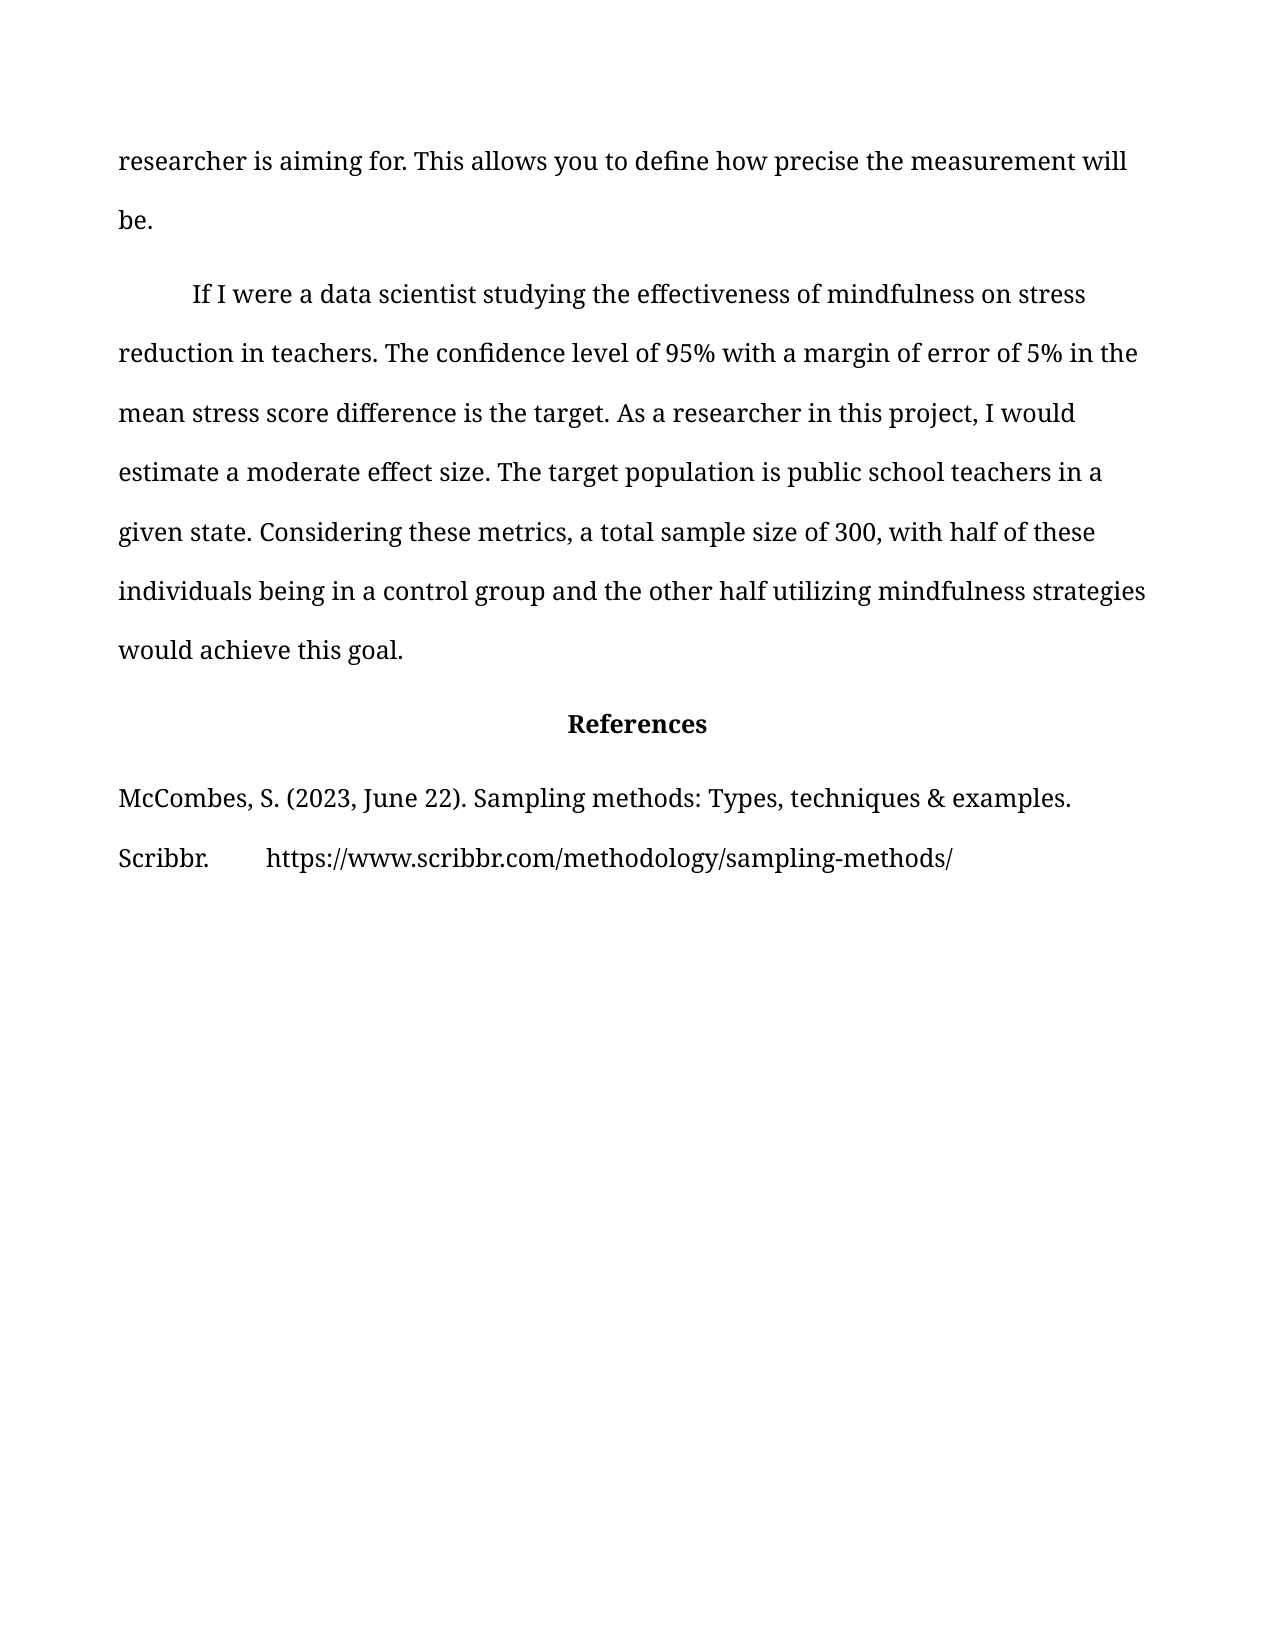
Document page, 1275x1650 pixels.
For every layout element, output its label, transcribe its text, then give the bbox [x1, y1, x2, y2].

text If I were a data scientist studying the effectiveness of mindfulness on stress reduction in teachers. The confidence level of 95% with a margin of error of 5% in the mean stress score difference is the target. As a researcher in this project, I would estimate a moderate effect size. The target population is public school teachers in a given state. Considering these metrics, a total sample size of 300, with half of these individuals being in a control group and the other half utilizing mindfulness strategies would achieve this goal. [118, 251, 1157, 667]
text References [118, 682, 1157, 741]
text researcher is aiming for. This allows you to define how precise the measurement will be. [118, 118, 1157, 237]
text McCombes, S. (2023, June 22). Sampling methods: Types, techniques & examples. Scribbr. https://www.scribbr.com/methodology/sampling-methods/ [118, 756, 1157, 874]
